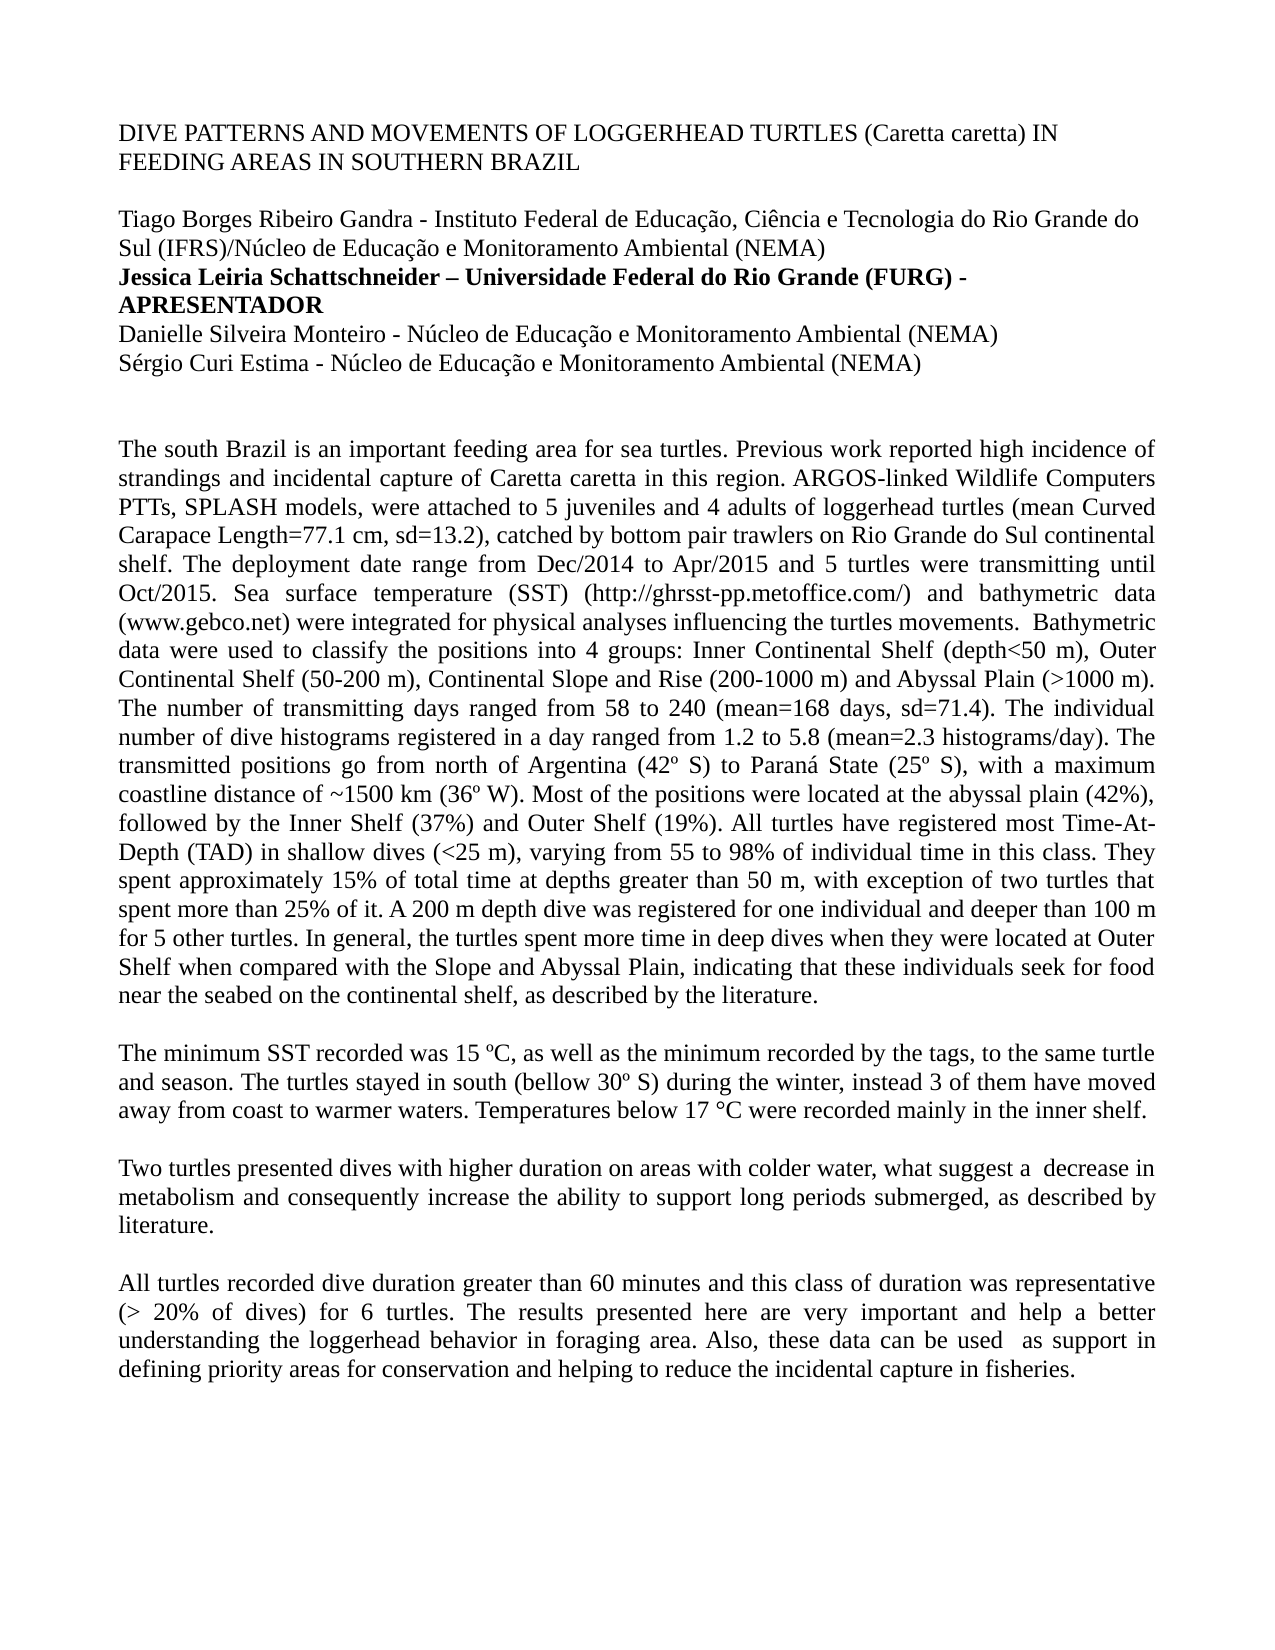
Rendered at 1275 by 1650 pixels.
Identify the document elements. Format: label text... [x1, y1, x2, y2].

text All turtles recorded dive duration greater than 60 minutes and this class of duration was representative (> 20% of dives) for 6 turtles. The results presented here are very important and help a better understanding the loggerhead behavior in foraging area. Also, these data can be used as support in defining priority areas for conservation and helping to reduce the incidental capture in fisheries. [118, 1268, 1157, 1383]
text Danielle Silveira Monteiro - Núcleo de Educação e Monitoramento Ambiental (NEMA) [118, 319, 1157, 348]
text DIVE PATTERNS AND MOVEMENTS OF LOGGERHEAD TURTLES (Caretta caretta) IN FEEDING AREAS IN SOUTHERN BRAZIL [118, 118, 1157, 176]
text Tiago Borges Ribeiro Gandra - Instituto Federal de Educação, Ciência e Tecnologia do Rio Grande do Sul (IFRS)/Núcleo de Educação e Monitoramento Ambiental (NEMA) [118, 204, 1157, 262]
text Two turtles presented dives with higher duration on areas with colder water, what suggest a decrease in metabolism and consequently increase the ability to support long periods submerged, as described by literature. [118, 1153, 1157, 1239]
text Jessica Leiria Schattschneider – Universidade Federal do Rio Grande (FURG) - APRESENTADOR [118, 262, 1157, 319]
text The south Brazil is an important feeding area for sea turtles. Previous work reported high incidence of strandings and incidental capture of Caretta caretta in this region. ARGOS-linked Wildlife Computers PTTs, SPLASH models, were attached to 5 juveniles and 4 adults of loggerhead turtles (mean Curved Carapace Length=77.1 cm, sd=13.2), catched by bottom pair trawlers on Rio Grande do Sul continental shelf. The deployment date range from Dec/2014 to Apr/2015 and 5 turtles were transmitting until Oct/2015. Sea surface temperature (SST) (http://ghrsst-pp.metoffice.com/) and bathymetric data (www.gebco.net) were integrated for physical analyses influencing the turtles movements. Bathymetric data were used to classify the positions into 4 groups: Inner Continental Shelf (depth<50 m), Outer Continental Shelf (50-200 m), Continental Slope and Rise (200-1000 m) and Abyssal Plain (>1000 m). The number of transmitting days ranged from 58 to 240 (mean=168 days, sd=71.4). The individual number of dive histograms registered in a day ranged from 1.2 to 5.8 (mean=2.3 histograms/day). The transmitted positions go from north of Argentina (42º S) to Paraná State (25º S), with a maximum coastline distance of ~1500 km (36º W). Most of the positions were located at the abyssal plain (42%), followed by the Inner Shelf (37%) and Outer Shelf (19%). All turtles have registered most Time-At-Depth (TAD) in shallow dives (<25 m), varying from 55 to 98% of individual time in this class. They spent approximately 15% of total time at depths greater than 50 m, with exception of two turtles that spent more than 25% of it. A 200 m depth dive was registered for one individual and deeper than 100 m for 5 other turtles. In general, the turtles spent more time in deep dives when they were located at Outer Shelf when compared with the Slope and Abyssal Plain, indicating that these individuals seek for food near the seabed on the continental shelf, as described by the literature. [118, 434, 1157, 1009]
text The minimum SST recorded was 15 ºC, as well as the minimum recorded by the tags, to the same turtle and season. The turtles stayed in south (bellow 30º S) during the winter, instead 3 of them have moved away from coast to warmer waters. Temperatures below 17 °C were recorded mainly in the inner shelf. [118, 1038, 1157, 1124]
text Sérgio Curi Estima - Núcleo de Educação e Monitoramento Ambiental (NEMA) [118, 348, 1157, 377]
